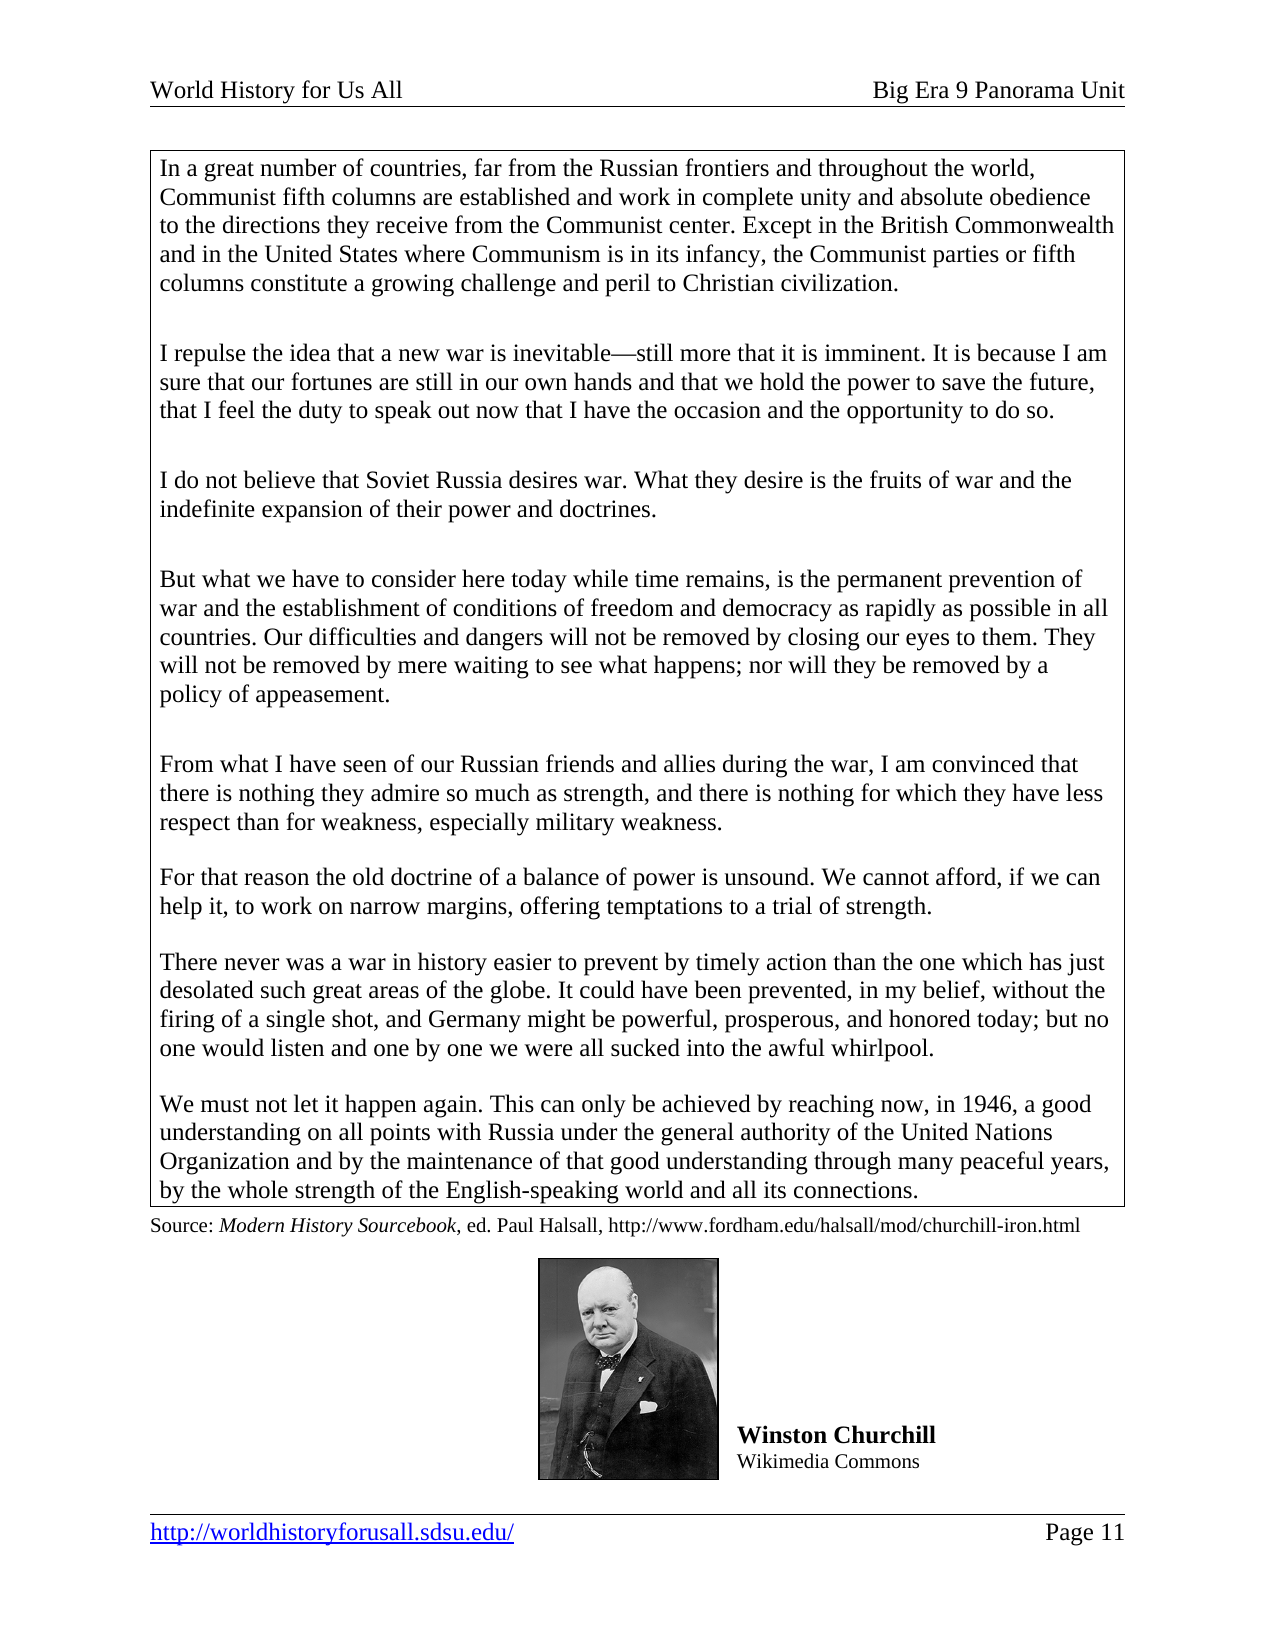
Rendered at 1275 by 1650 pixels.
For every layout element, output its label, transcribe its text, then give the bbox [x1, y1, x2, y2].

text I repulse the idea that a new war is inevitable—still more that it is imminent. It is because I am sure that our fortunes are still in our own hands and that we hold the power to save the future, that I feel the duty to speak out now that I have the occasion and the opportunity to do so. [151, 335, 1124, 424]
text We must not let it happen again. This can only be achieved by reaching now, in 1946, a good understanding on all points with Russia under the general authority of the United Nations Organization and by the maintenance of that good understanding through many peaceful years, by the whole strength of the English-speaking world and all its connections. [151, 1086, 1124, 1206]
picture [540, 1259, 717, 1479]
text But what we have to consider here today while time remains, is the permanent prevention of war and the establishment of conditions of freedom and democracy as rapidly as possible in all countries. Our difficulties and dangers will not be removed by closing our eyes to them. They will not be removed by mere waiting to see what happens; nor will they be removed by a policy of appeasement. [151, 561, 1124, 708]
text There never was a war in history easier to prevent by timely action than the one which has just desolated such great areas of the globe. It could have been prevented, in my belief, without the firing of a single shot, and Germany might be powerful, prosperous, and honored today; but no one would listen and one by one we were all sucked into the awful whirlpool. [151, 944, 1124, 1062]
text From what I have seen of our Russian friends and allies during the war, I am convinced that there is nothing they admire so much as strength, and there is nothing for which they have less respect than for weakness, especially military weakness. [151, 746, 1124, 836]
text For that reason the old doctrine of a balance of power is unsound. We cannot afford, if we can help it, to work on narrow margins, offering temptations to a trial of strength. [151, 859, 1124, 920]
text I do not believe that Soviet Russia desires war. What they desire is the fruits of war and the indefinite expansion of their power and doctrines. [151, 462, 1124, 523]
text In a great number of countries, far from the Russian frontiers and throughout the world, Communist fifth columns are established and work in complete unity and absolute obedience to the directions they receive from the Communist center. Except in the British Commonwealth and in the United States where Communism is in its infancy, the Communist parties or fifth columns constitute a growing challenge and peril to Christian civilization. [151, 151, 1124, 297]
text Source: Modern History Sourcebook, ed. Paul Halsall, http://www.fordham.edu/halsall/mod/churchill-iron.html [150, 1213, 1125, 1237]
